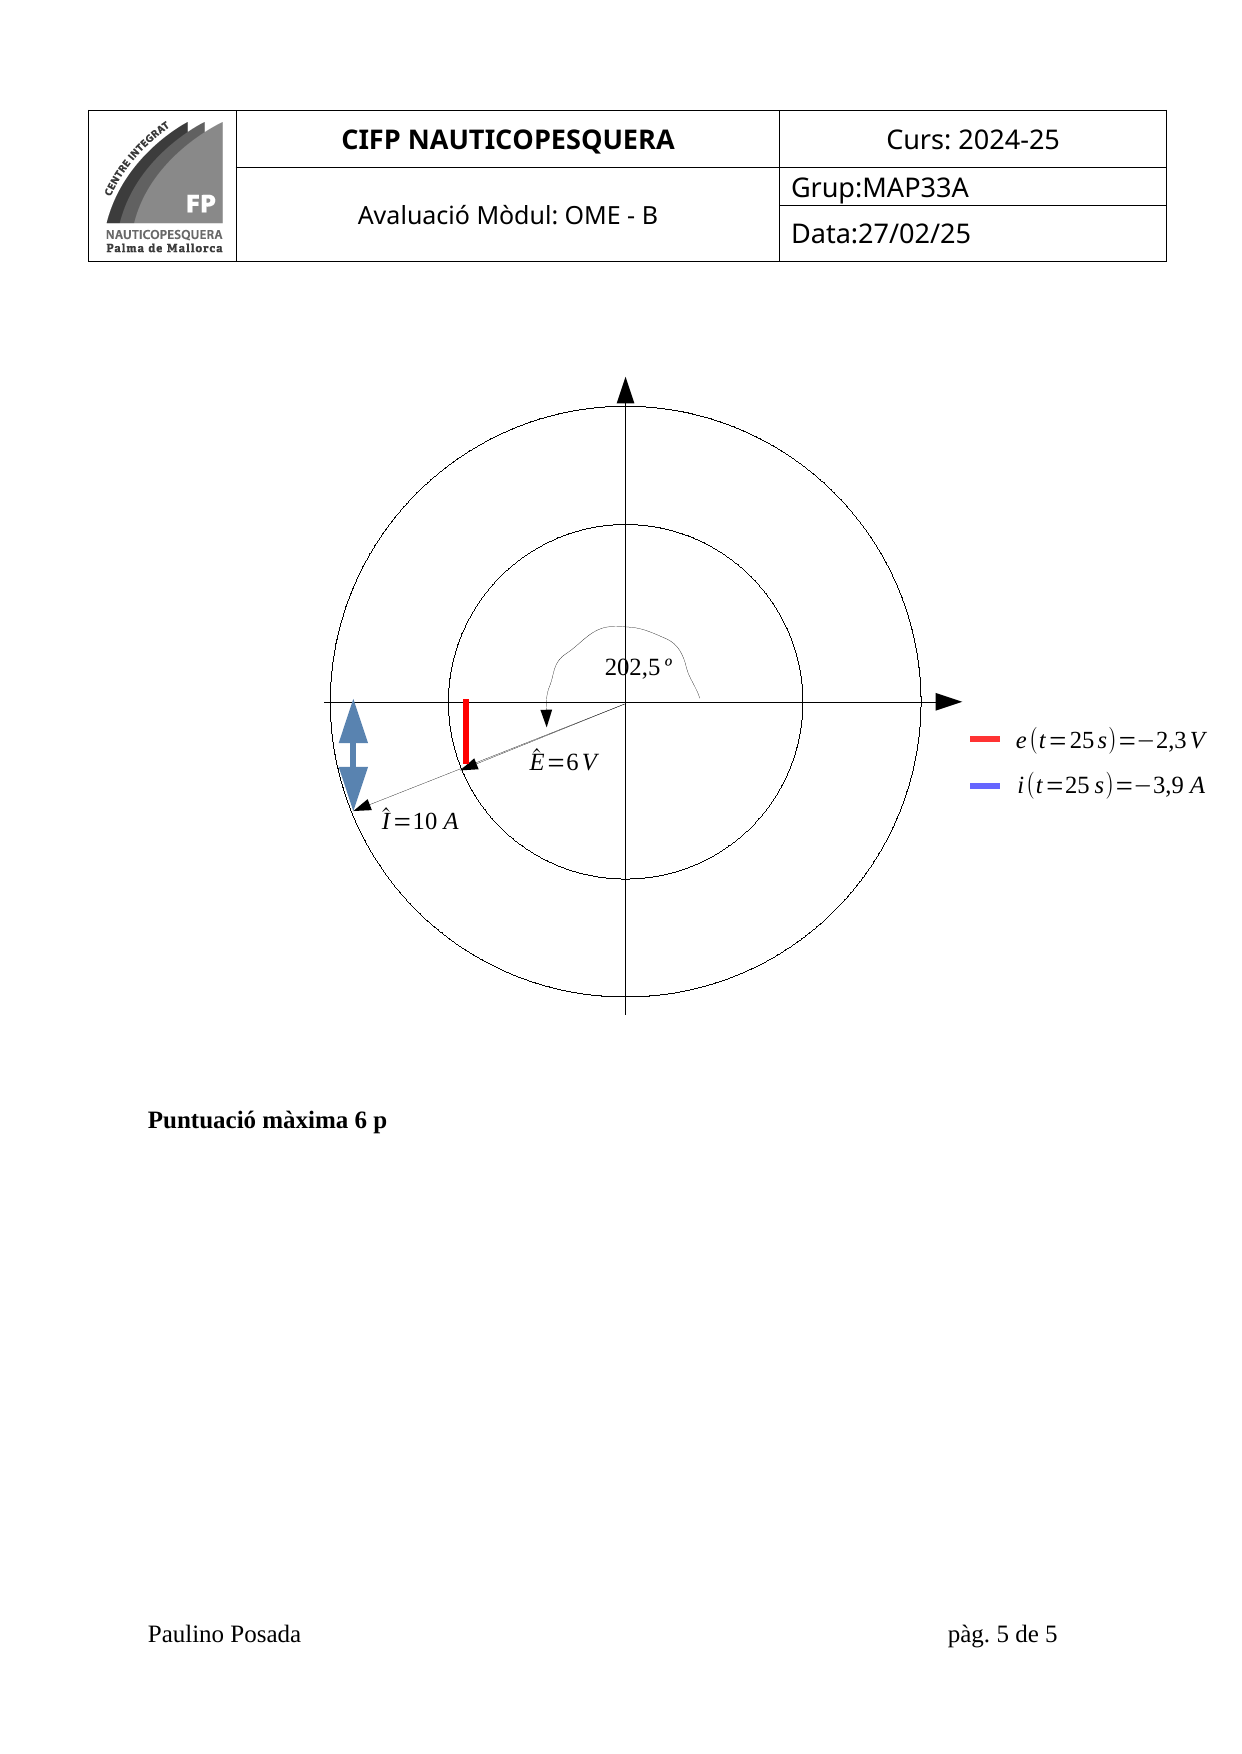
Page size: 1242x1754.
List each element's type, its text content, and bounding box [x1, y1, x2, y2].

picture [100, 111, 229, 260]
text Puntuació màxima 6 p [148, 1106, 1094, 1134]
